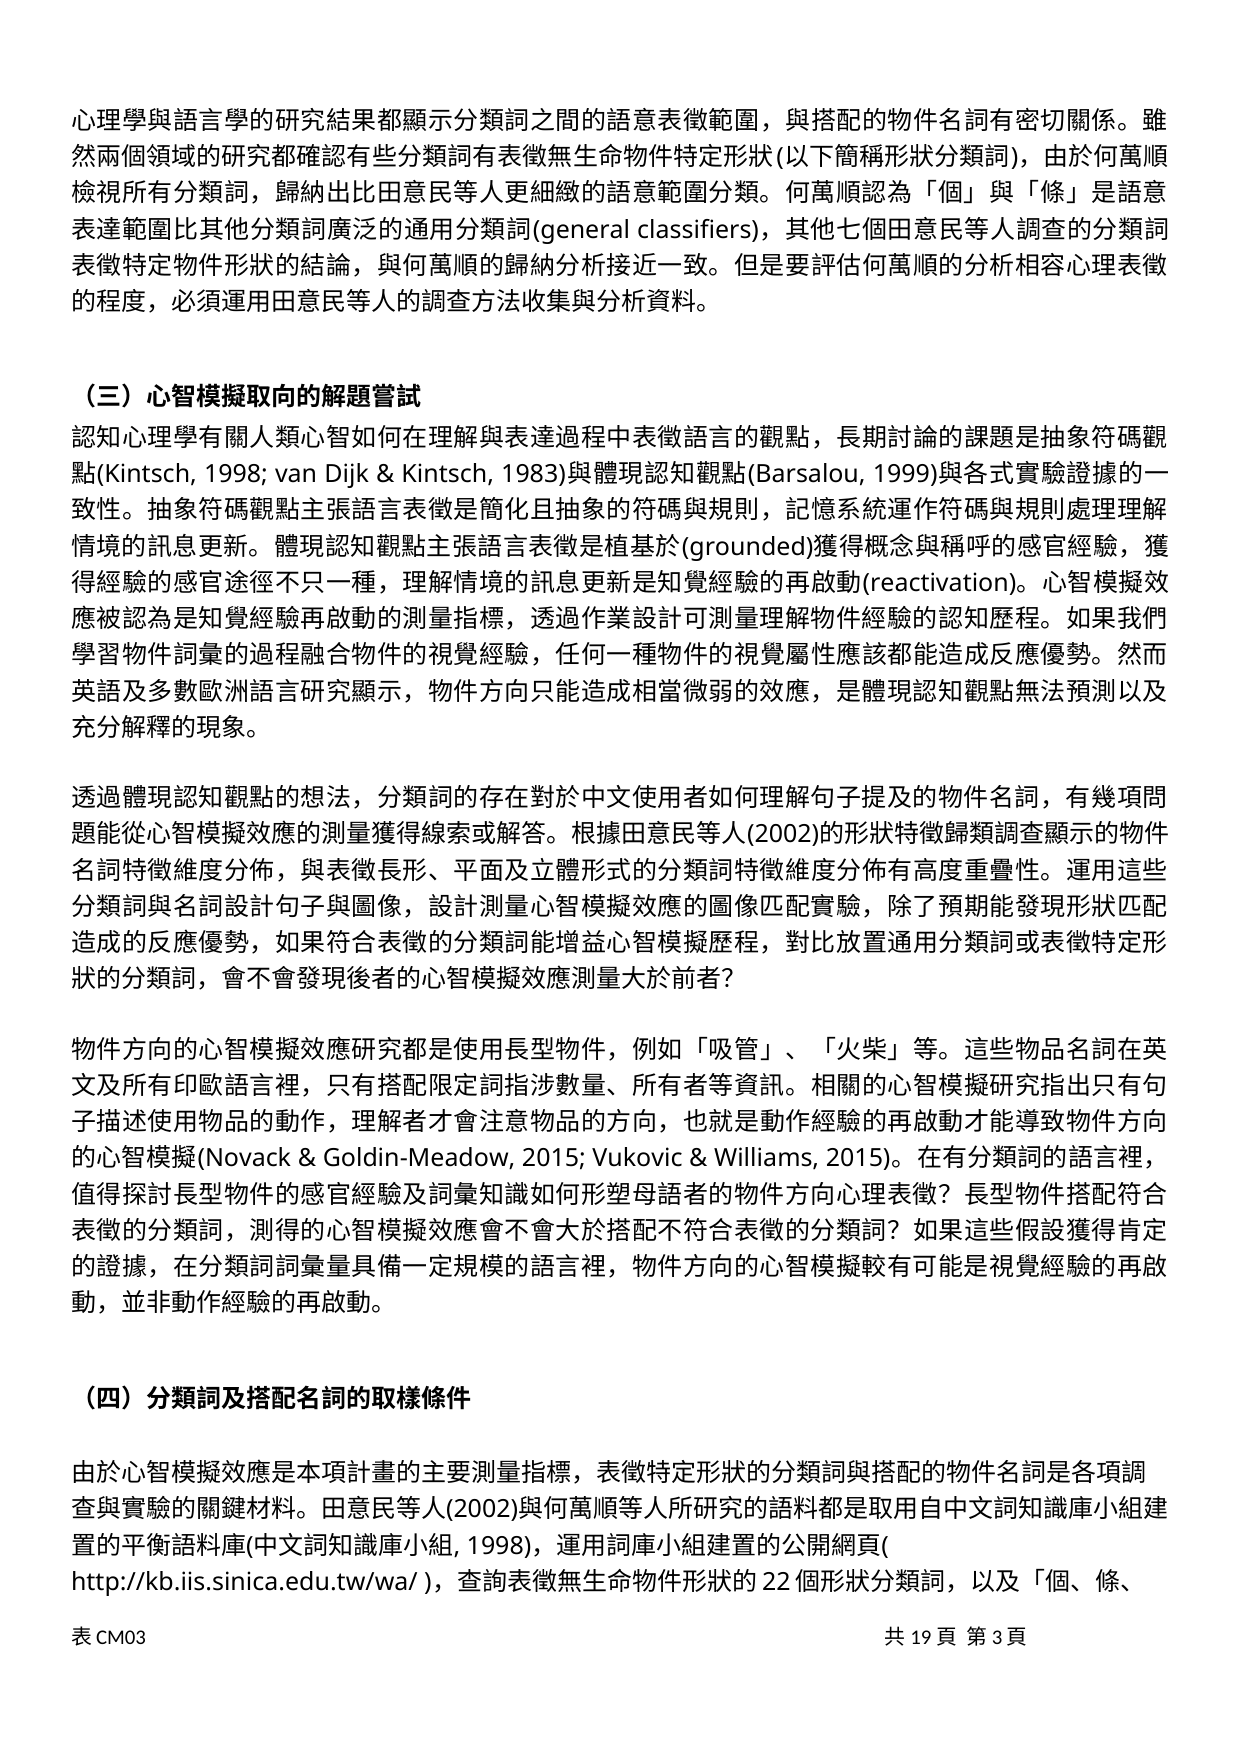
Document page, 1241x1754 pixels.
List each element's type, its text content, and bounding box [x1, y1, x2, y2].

subtitle （三）心智模擬取向的解題嘗試 [71, 377, 1169, 413]
text 由於心智模擬效應是本項計畫的主要測量指標，表徵特定形狀的分類詞與搭配的物件名詞是各項調查與實驗的關鍵材料。田意民等人(2002)與何萬順等人所研究的語料都是取用自中文詞知識庫小組建置的平衡語料庫(中文詞知識庫小組, 1998)，運用詞庫小組建置的公開網頁( http://kb.iis.sinica.edu.tw/wa/ )，查詢表徵無生命物件形狀的22個形狀分類詞，以及「個、條、 [71, 1453, 1169, 1598]
subtitle （四）分類詞及搭配名詞的取樣條件 [71, 1378, 1169, 1414]
text 物件方向的心智模擬效應研究都是使用長型物件，例如「吸管」、「火柴」等。這些物品名詞在英文及所有印歐語言裡，只有搭配限定詞指涉數量、所有者等資訊。相關的心智模擬研究指出只有句子描述使用物品的動作，理解者才會注意物品的方向，也就是動作經驗的再啟動才能導致物件方向的心智模擬(Novack & Goldin-Meadow, 2015; Vukovic & Williams, 2015)。在有分類詞的語言裡，值得探討長型物件的感官經驗及詞彙知識如何形塑母語者的物件方向心理表徵？長型物件搭配符合表徵的分類詞，測得的心智模擬效應會不會大於搭配不符合表徵的分類詞？如果這些假設獲得肯定的證據，在分類詞詞彙量具備一定規模的語言裡，物件方向的心智模擬較有可能是視覺經驗的再啟動，並非動作經驗的再啟動。 [71, 1029, 1169, 1319]
text 心理學與語言學的研究結果都顯示分類詞之間的語意表徵範圍，與搭配的物件名詞有密切關係。雖然兩個領域的研究都確認有些分類詞有表徵無生命物件特定形狀(以下簡稱形狀分類詞)，由於何萬順檢視所有分類詞，歸納出比田意民等人更細緻的語意範圍分類。何萬順認為「個」與「條」是語意表達範圍比其他分類詞廣泛的通用分類詞(general classifiers)，其他七個田意民等人調查的分類詞表徵特定物件形狀的結論，與何萬順的歸納分析接近一致。但是要評估何萬順的分析相容心理表徵的程度，必須運用田意民等人的調查方法收集與分析資料。 [71, 100, 1169, 318]
text 透過體現認知觀點的想法，分類詞的存在對於中文使用者如何理解句子提及的物件名詞，有幾項問題能從心智模擬效應的測量獲得線索或解答。根據田意民等人(2002)的形狀特徵歸類調查顯示的物件名詞特徵維度分佈，與表徵長形、平面及立體形式的分類詞特徵維度分佈有高度重疊性。運用這些分類詞與名詞設計句子與圖像，設計測量心智模擬效應的圖像匹配實驗，除了預期能發現形狀匹配造成的反應優勢，如果符合表徵的分類詞能增益心智模擬歷程，對比放置通用分類詞或表徵特定形狀的分類詞，會不會發現後者的心智模擬效應測量大於前者？ [71, 778, 1169, 995]
text 認知心理學有關人類心智如何在理解與表達過程中表徵語言的觀點，長期討論的課題是抽象符碼觀點(Kintsch, 1998; van Dijk & Kintsch, 1983)與體現認知觀點(Barsalou, 1999)與各式實驗證據的一致性。抽象符碼觀點主張語言表徵是簡化且抽象的符碼與規則，記憶系統運作符碼與規則處理理解情境的訊息更新。體現認知觀點主張語言表徵是植基於(grounded)獲得概念與稱呼的感官經驗，獲得經驗的感官途徑不只一種，理解情境的訊息更新是知覺經驗的再啟動(reactivation)。心智模擬效應被認為是知覺經驗再啟動的測量指標，透過作業設計可測量理解物件經驗的認知歷程。如果我們學習物件詞彙的過程融合物件的視覺經驗，任何一種物件的視覺屬性應該都能造成反應優勢。然而英語及多數歐洲語言研究顯示，物件方向只能造成相當微弱的效應，是體現認知觀點無法預測以及充分解釋的現象。 [71, 417, 1169, 743]
